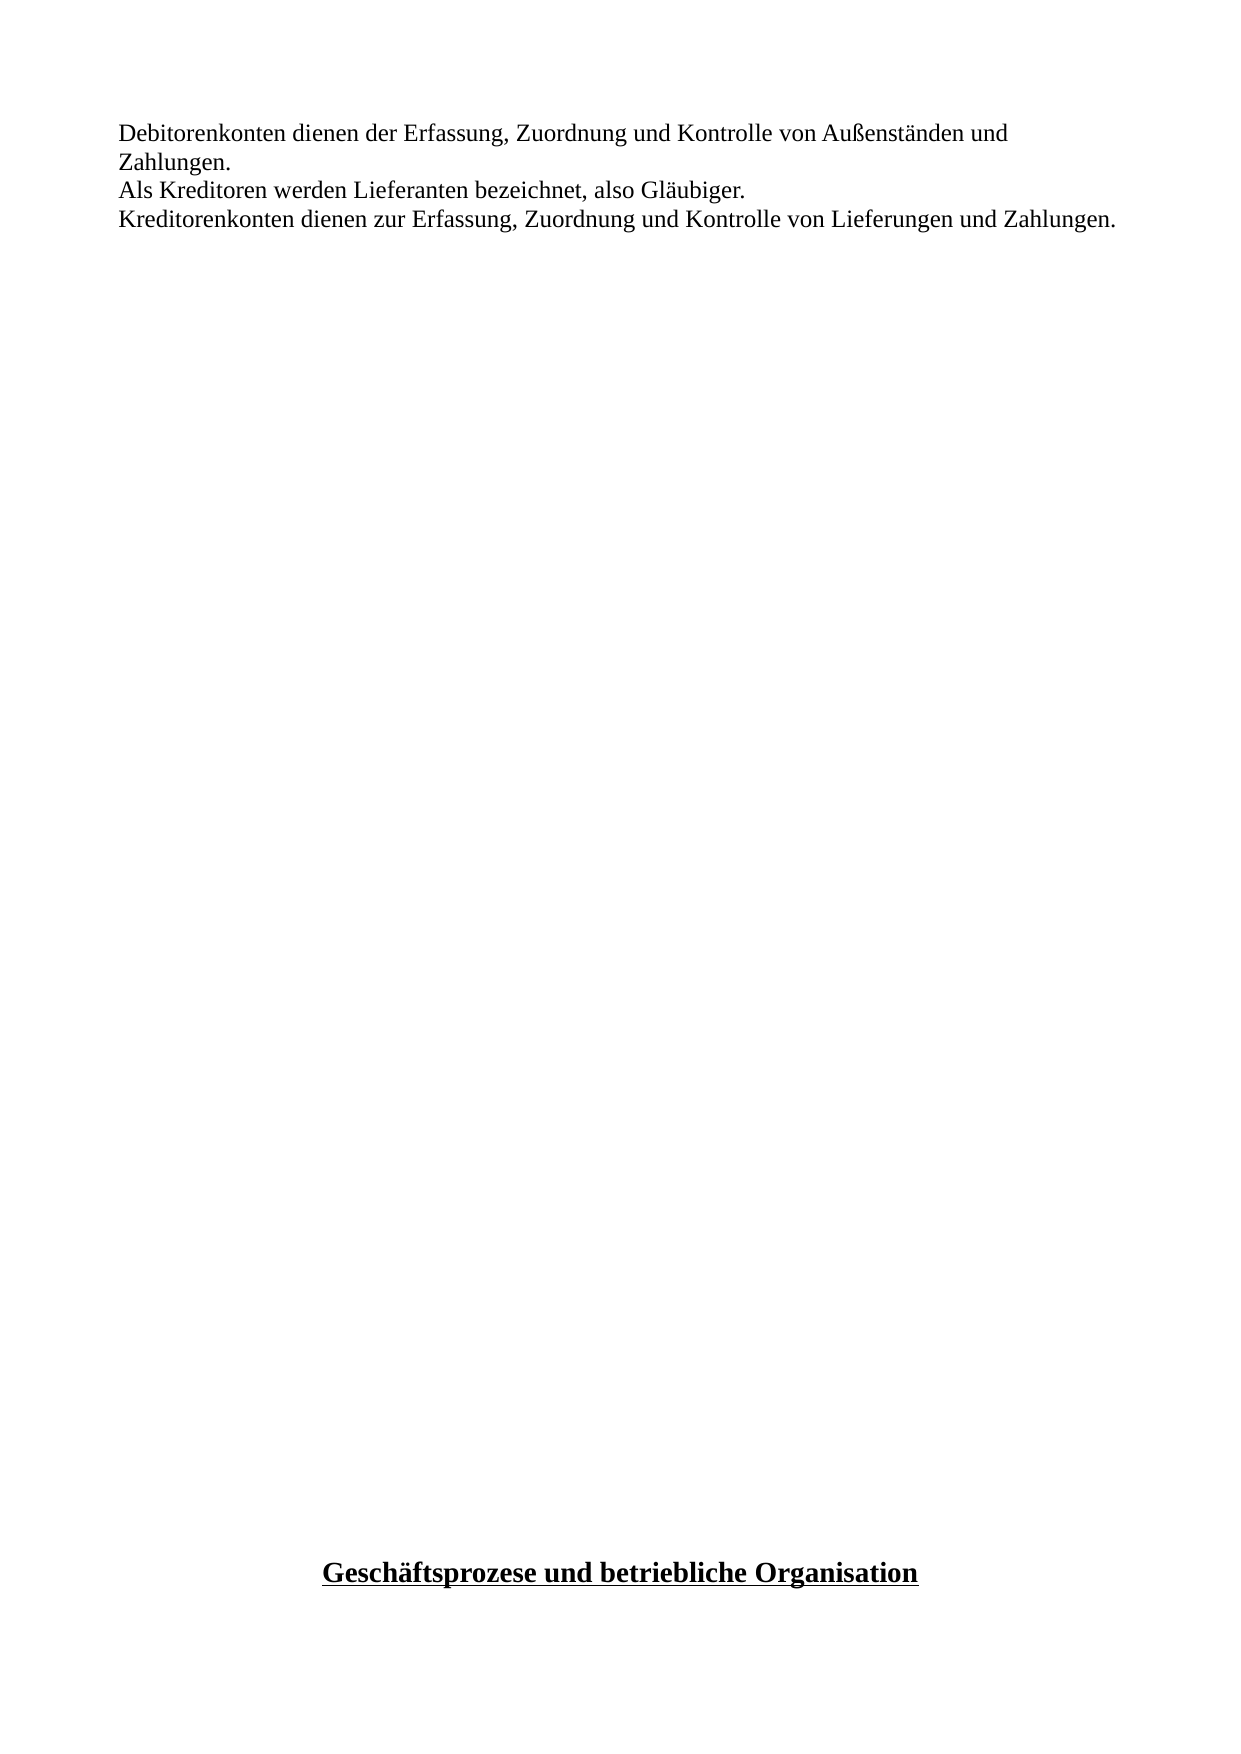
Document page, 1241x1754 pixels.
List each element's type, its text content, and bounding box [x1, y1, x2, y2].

text Debitorenkonten dienen der Erfassung, Zuordnung und Kontrolle von Außenständen und Zahlungen. [118, 118, 1122, 176]
text Als Kreditoren werden Lieferanten bezeichnet, also Gläubiger. [118, 176, 1122, 204]
text Geschäftsprozese und betriebliche Organisation [118, 1556, 1122, 1589]
text Kreditorenkonten dienen zur Erfassung, Zuordnung und Kontrolle von Lieferungen und Zahlungen. [118, 204, 1122, 233]
